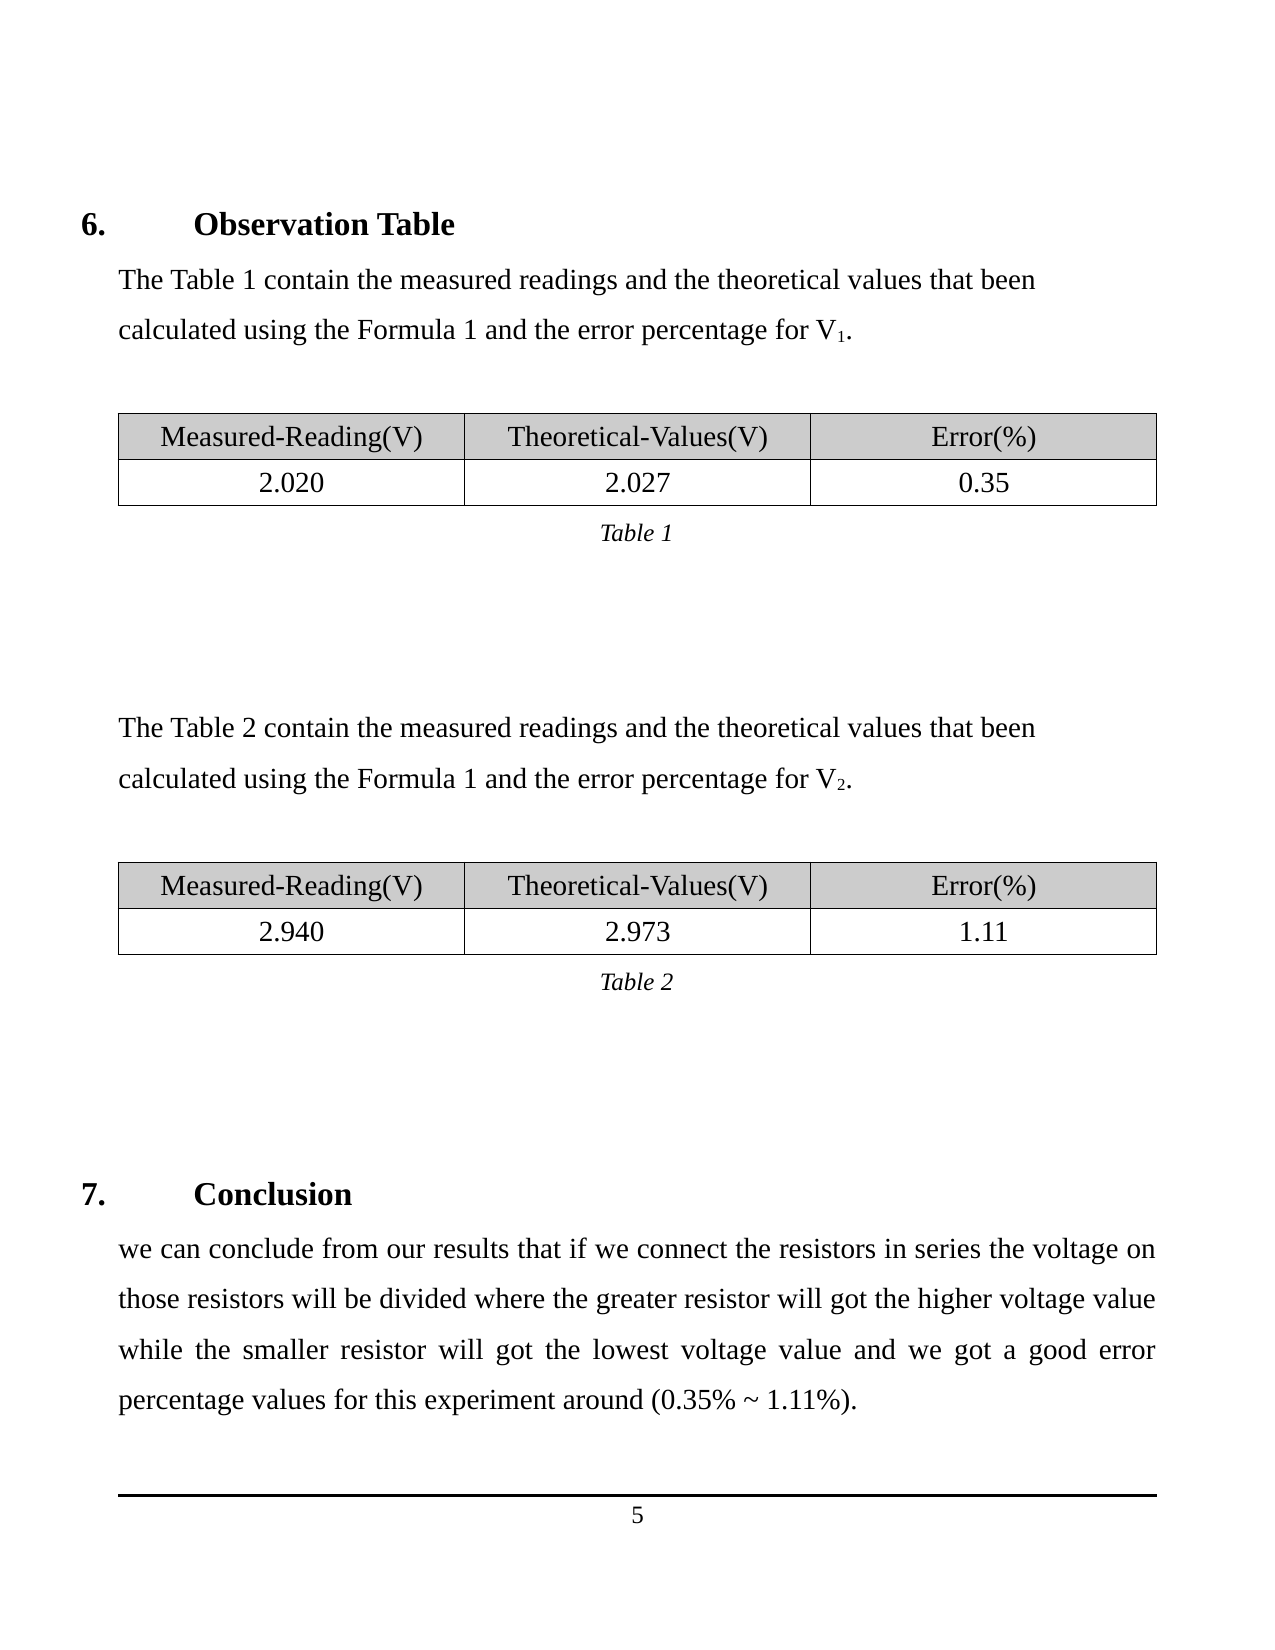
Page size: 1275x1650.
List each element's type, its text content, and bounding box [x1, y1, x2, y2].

list The Table 1 contain the measured readings and the theoretical values that been calculated using the Formula 1 and the error percentage for V1. [81, 262, 1157, 346]
table_header Measured-Reading(V) [119, 863, 464, 908]
table_header Theoretical-Values(V) [465, 863, 810, 908]
list The Table 2 contain the measured readings and the theoretical values that been calculated using the Formula 1 and the error percentage for V2. [81, 711, 1157, 794]
table_cell 2.020 [119, 460, 464, 505]
text Table 2 [118, 967, 1157, 996]
table_cell 1.11 [811, 909, 1156, 954]
table_header Measured-Reading(V) [119, 414, 464, 459]
list Conclusion [81, 1174, 1157, 1212]
list Observation Table [81, 204, 1157, 243]
table_header Error(%) [811, 414, 1156, 459]
table_cell 2.973 [465, 909, 810, 954]
table_cell 0.35 [811, 460, 1156, 505]
text Table 1 [118, 518, 1157, 547]
table_cell 2.027 [465, 460, 810, 505]
table_cell 2.940 [119, 909, 464, 954]
table_header Error(%) [811, 863, 1156, 908]
table_header Theoretical-Values(V) [465, 414, 810, 459]
list we can conclude from our results that if we connect the resistors in series the voltage on those resistors will be divided where the greater resistor will got the higher voltage value while the smaller resistor will got the lowest voltage value and we got a good error percentage values for this experiment around (0.35% ~ 1.11%). [81, 1231, 1157, 1416]
